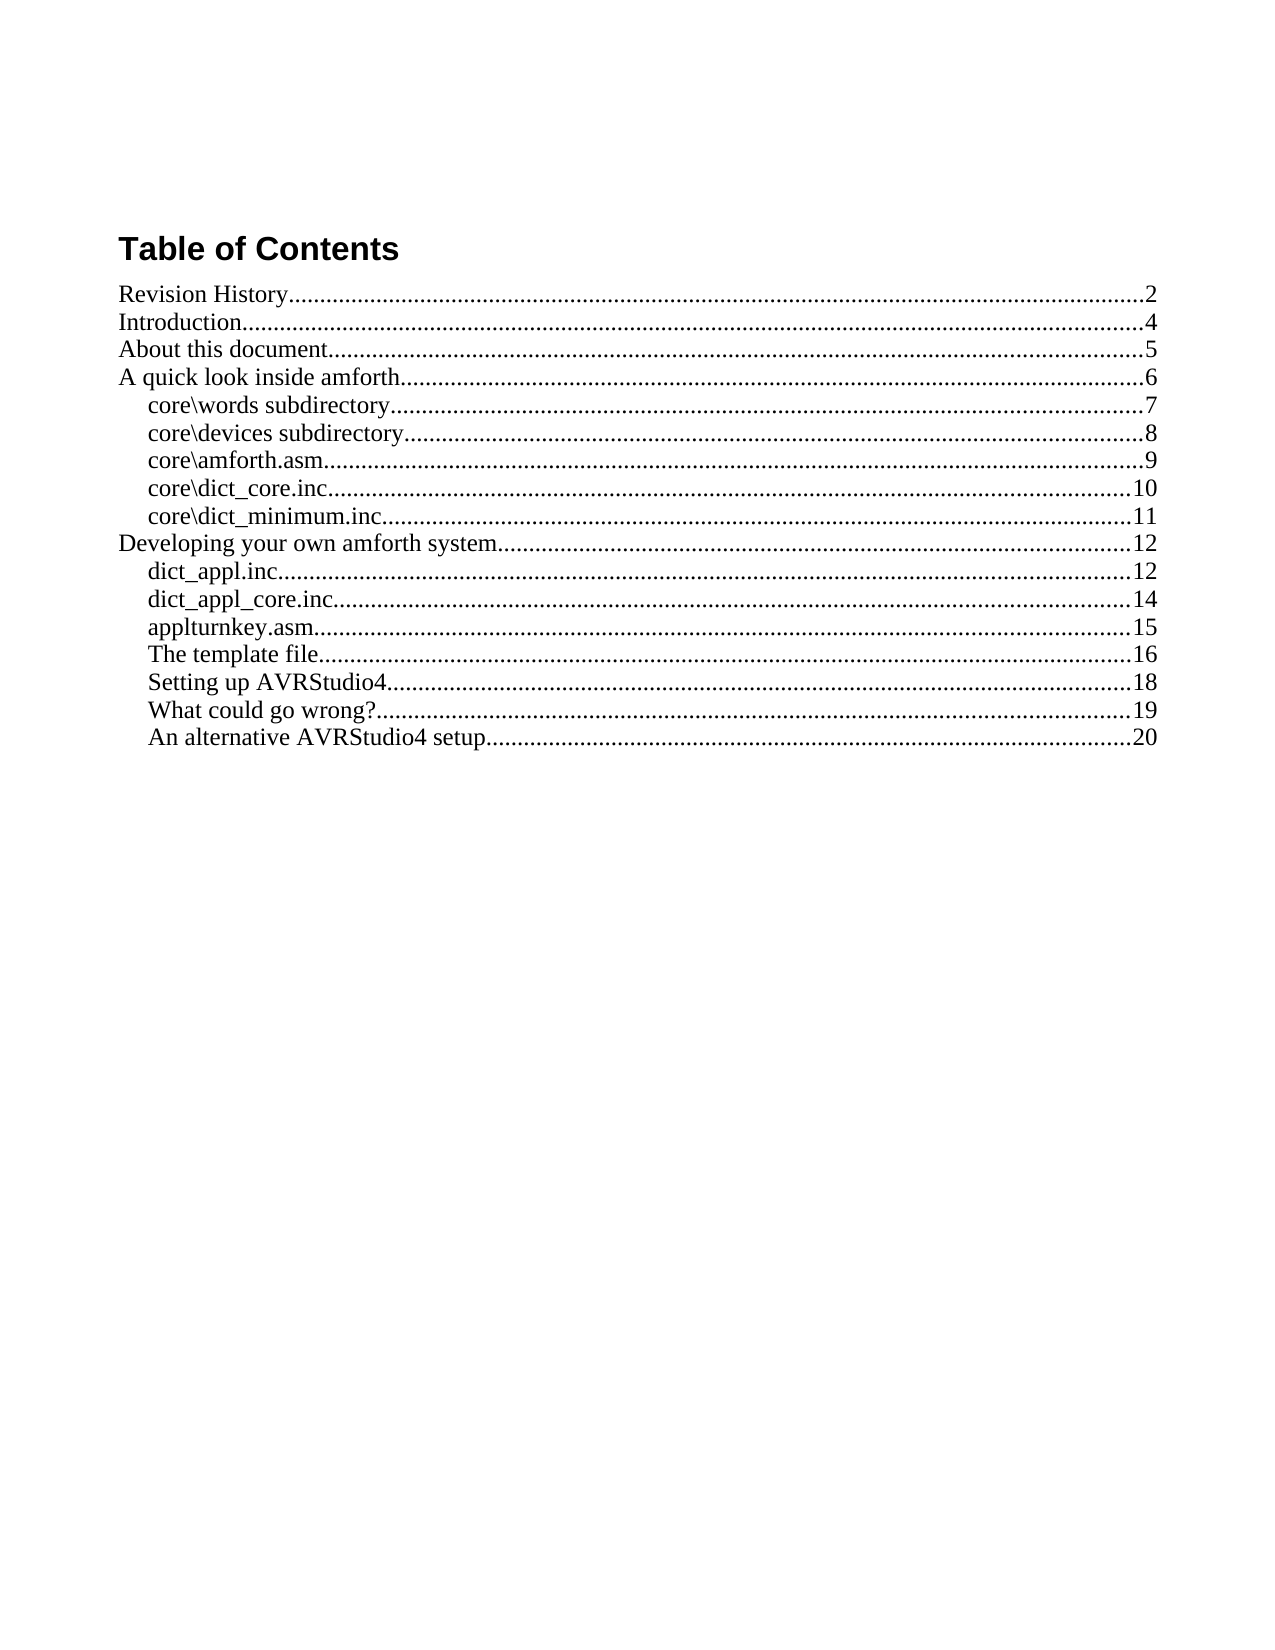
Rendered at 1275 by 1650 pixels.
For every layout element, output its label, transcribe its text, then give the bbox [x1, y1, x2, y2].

text core\amforth.asm 9 [148, 446, 1157, 474]
text core\dict_minimum.inc 11 [148, 502, 1157, 529]
text A quick look inside amforth 6 [118, 363, 1157, 391]
text An alternative AVRStudio4 setup 20 [148, 723, 1157, 751]
text The template file 16 [148, 640, 1157, 668]
text Revision History 2 [118, 280, 1157, 308]
text Developing your own amforth system 12 [118, 529, 1157, 557]
text Introduction 4 [118, 308, 1157, 336]
text Setting up AVRStudio4 18 [148, 668, 1157, 696]
text What could go wrong? 19 [148, 696, 1157, 723]
text applturnkey.asm 15 [148, 613, 1157, 640]
text About this document 5 [118, 336, 1157, 363]
subtitle Table of Contents [118, 230, 1157, 268]
text core\words subdirectory 7 [148, 391, 1157, 419]
text dict_appl_core.inc 14 [148, 585, 1157, 613]
text dict_appl.inc 12 [148, 557, 1157, 585]
text core\dict_core.inc 10 [148, 474, 1157, 502]
text core\devices subdirectory 8 [148, 419, 1157, 446]
